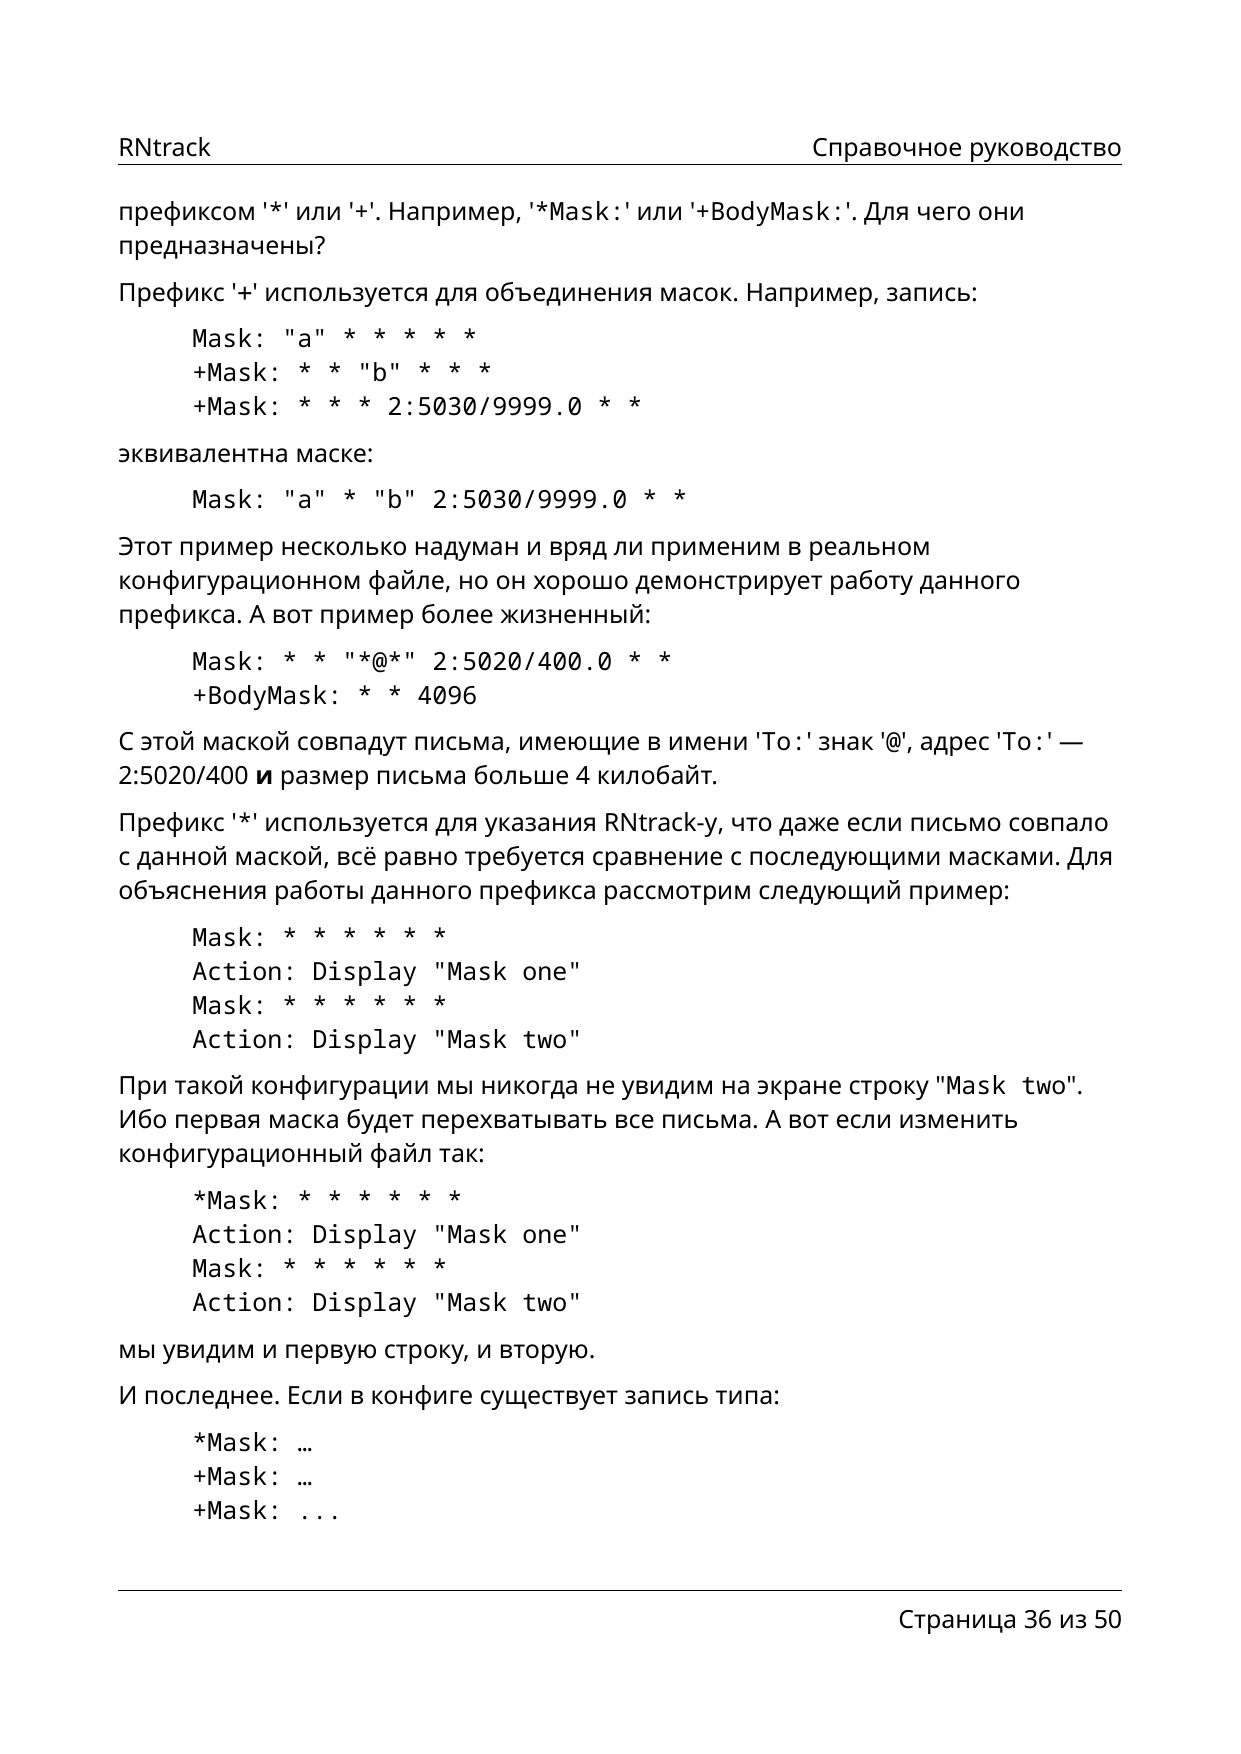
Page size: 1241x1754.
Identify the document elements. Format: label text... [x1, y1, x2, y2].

text Префикс '*' используется для указания RNtrack-у, что даже если письмо совпало с данной маской, всё равно требуется сравнение с последующими масками. Для объяснения работы данного префикса рассмотрим следующий пример: [118, 804, 1122, 907]
text И последнее. Если в конфиге существует запись типа: [118, 1378, 1122, 1412]
text Префикс '+' используется для объединения масок. Например, запись: [118, 274, 1122, 308]
text *Mask: … +Mask: … +Mask: ... [192, 1424, 1122, 1527]
text При такой конфигурации мы никогда не увидим на экране строку "Mask two". Ибо первая маска будет перехватывать все письма. А вот если изменить конфигурационный файл так: [118, 1068, 1122, 1170]
text Mask: "a" * * * * * +Mask: * * "b" * * * +Mask: * * * 2:5030/9999.0 * * [192, 321, 1122, 423]
text префиксом '*' или '+'. Например, '*Mask:' или '+BodyMask:'. Для чего они предназначены? [118, 193, 1122, 262]
text Mask: "a" * "b" 2:5030/9999.0 * * [192, 482, 1122, 516]
text С этой маской совпадут письма, имеющие в имени 'To:' знак '@', адрес 'To:' — 2:5020/400 и размер письма больше 4 килобайт. [118, 724, 1122, 792]
text Mask: * * "*@*" 2:5020/400.0 * * +BodyMask: * * 4096 [192, 643, 1122, 711]
text Этот пример несколько надуман и вряд ли применим в реальном конфигурационном файле, но он хорошо демонстрирует работу данного префикса. А вот пример более жизненный: [118, 528, 1122, 631]
text мы увидим и первую строку, и вторую. [118, 1331, 1122, 1365]
text эквивалентна маске: [118, 435, 1122, 469]
text *Mask: * * * * * * Action: Display "Mask one" Mask: * * * * * * Action: Display "Mask two" [192, 1183, 1122, 1319]
text Mask: * * * * * * Action: Display "Mask one" Mask: * * * * * * Action: Display "Mask two" [192, 919, 1122, 1055]
